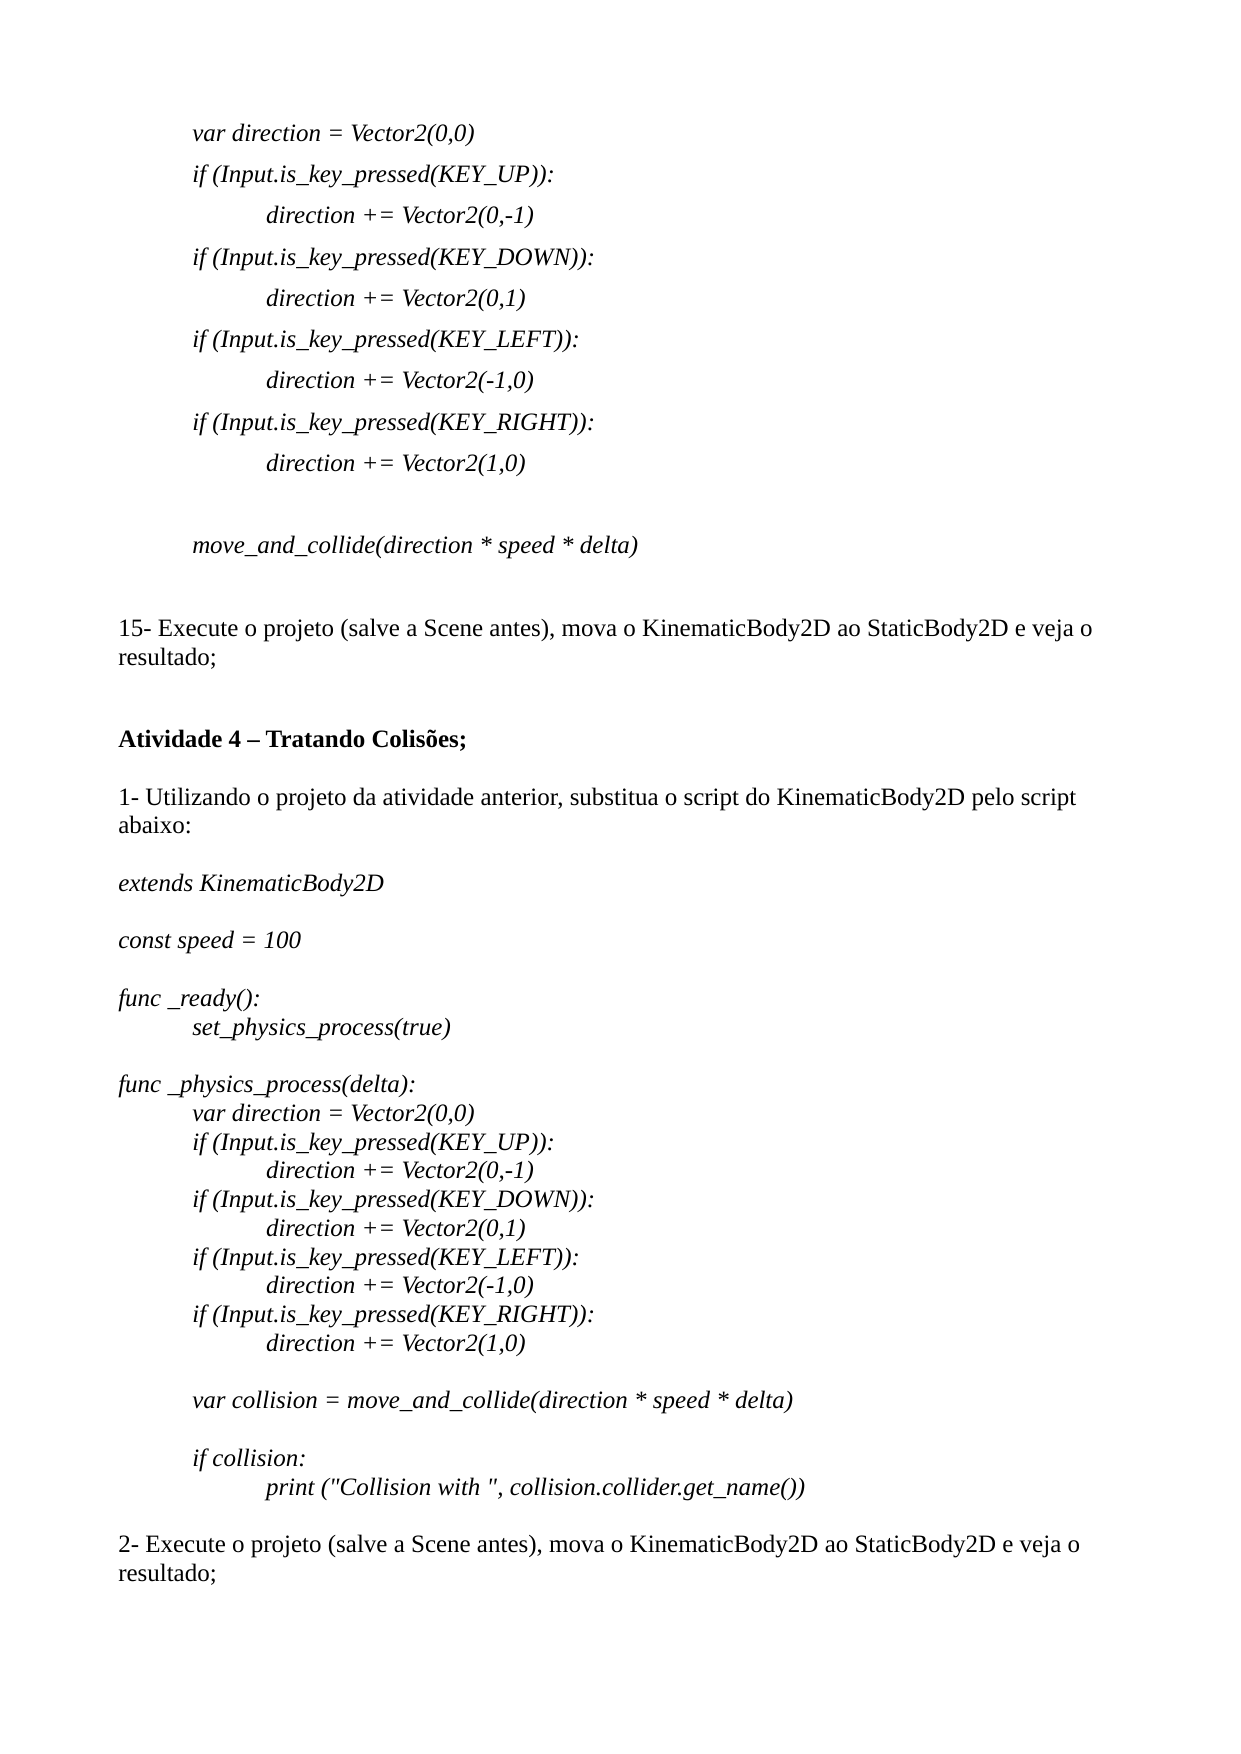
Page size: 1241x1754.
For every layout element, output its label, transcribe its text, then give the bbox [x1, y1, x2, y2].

text set_physics_process(true) [118, 1012, 1122, 1041]
text direction += Vector2(1,0) [118, 448, 1122, 477]
text if (Input.is_key_pressed(KEY_UP)): [118, 159, 1122, 188]
text if (Input.is_key_pressed(KEY_UP)): [118, 1127, 1122, 1156]
text func _physics_process(delta): [118, 1069, 1122, 1098]
text var collision = move_and_collide(direction * speed * delta) [118, 1386, 1122, 1414]
text move_and_collide(direction * speed * delta) [118, 531, 1122, 559]
text direction += Vector2(0,1) [118, 283, 1122, 312]
text 2- Execute o projeto (salve a Scene antes), mova o KinematicBody2D ao StaticBody2D e veja o resultado; [118, 1529, 1122, 1587]
text Atividade 4 – Tratando Colisões; [118, 724, 1122, 753]
text if (Input.is_key_pressed(KEY_LEFT)): [118, 324, 1122, 353]
text direction += Vector2(1,0) [118, 1328, 1122, 1357]
text if (Input.is_key_pressed(KEY_DOWN)): [118, 242, 1122, 271]
text direction += Vector2(-1,0) [118, 366, 1122, 394]
text direction += Vector2(-1,0) [118, 1271, 1122, 1299]
text direction += Vector2(0,-1) [118, 1156, 1122, 1184]
text if (Input.is_key_pressed(KEY_DOWN)): [118, 1184, 1122, 1213]
text extends KinematicBody2D [118, 868, 1122, 897]
text const speed = 100 [118, 926, 1122, 954]
text 1- Utilizando o projeto da atividade anterior, substitua o script do KinematicBody2D pelo script abaixo: [118, 782, 1122, 839]
text var direction = Vector2(0,0) [118, 1098, 1122, 1127]
text direction += Vector2(0,1) [118, 1213, 1122, 1242]
text if (Input.is_key_pressed(KEY_RIGHT)): [118, 1299, 1122, 1328]
text if (Input.is_key_pressed(KEY_LEFT)): [118, 1242, 1122, 1271]
text func _ready(): [118, 983, 1122, 1012]
text var direction = Vector2(0,0) [118, 118, 1122, 147]
text direction += Vector2(0,-1) [118, 201, 1122, 229]
text print ("Collision with ", collision.collider.get_name()) [118, 1472, 1122, 1501]
text if (Input.is_key_pressed(KEY_RIGHT)): [118, 407, 1122, 436]
text 15- Execute o projeto (salve a Scene antes), mova o KinematicBody2D ao StaticBody2D e veja o resultado; [118, 613, 1122, 671]
text if collision: [118, 1443, 1122, 1472]
